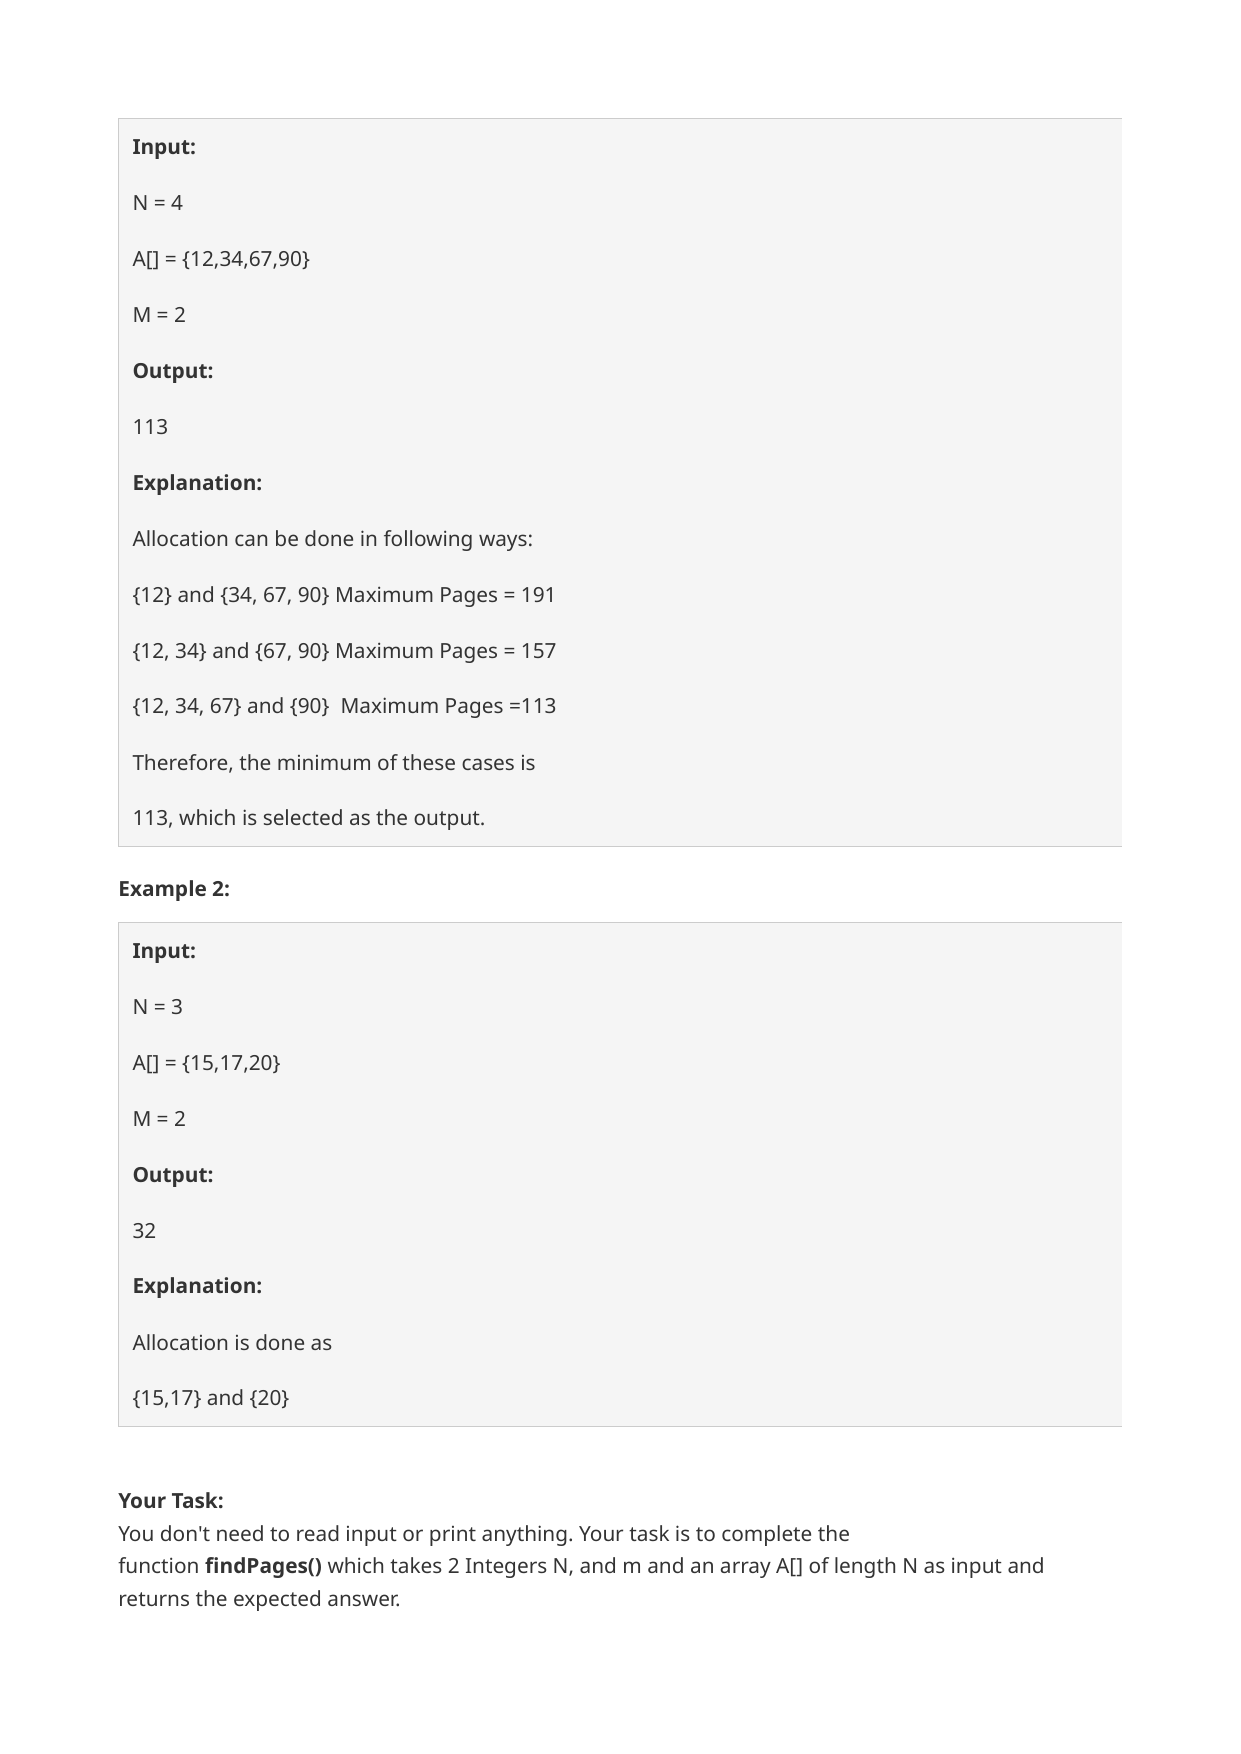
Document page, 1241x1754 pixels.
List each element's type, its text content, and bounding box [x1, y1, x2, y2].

text Input: [119, 119, 1122, 161]
text Explanation: [119, 454, 1122, 496]
text M = 2 [119, 1090, 1122, 1132]
text 32 [119, 1202, 1122, 1244]
text A[] = {15,17,20} [119, 1034, 1122, 1076]
text N = 4 [119, 174, 1122, 217]
text {12, 34} and {67, 90} Maximum Pages = 157 [119, 622, 1122, 664]
text 113, which is selected as the output. [119, 789, 1122, 846]
text {15,17} and {20} [119, 1369, 1122, 1426]
text Explanation: [119, 1257, 1122, 1300]
text Example 2: [118, 874, 1122, 902]
text A[] = {12,34,67,90} [119, 230, 1122, 273]
text Input: [119, 923, 1122, 964]
text Allocation can be done in following ways: [119, 510, 1122, 552]
text Your Task: You don't need to read input or print anything. Your task is to complete the function findPages() which takes 2 Integers N, and m and an array A[] of length N as input and returns the expected answer. [118, 1454, 1122, 1612]
text M = 2 [119, 286, 1122, 328]
text {12} and {34, 67, 90} Maximum Pages = 191 [119, 566, 1122, 608]
text Output: [119, 342, 1122, 384]
text Allocation is done as [119, 1313, 1122, 1356]
text N = 3 [119, 978, 1122, 1020]
text {12, 34, 67} and {90} Maximum Pages =113 [119, 677, 1122, 720]
text Therefore, the minimum of these cases is [119, 733, 1122, 776]
text Output: [119, 1146, 1122, 1188]
text 113 [119, 398, 1122, 440]
